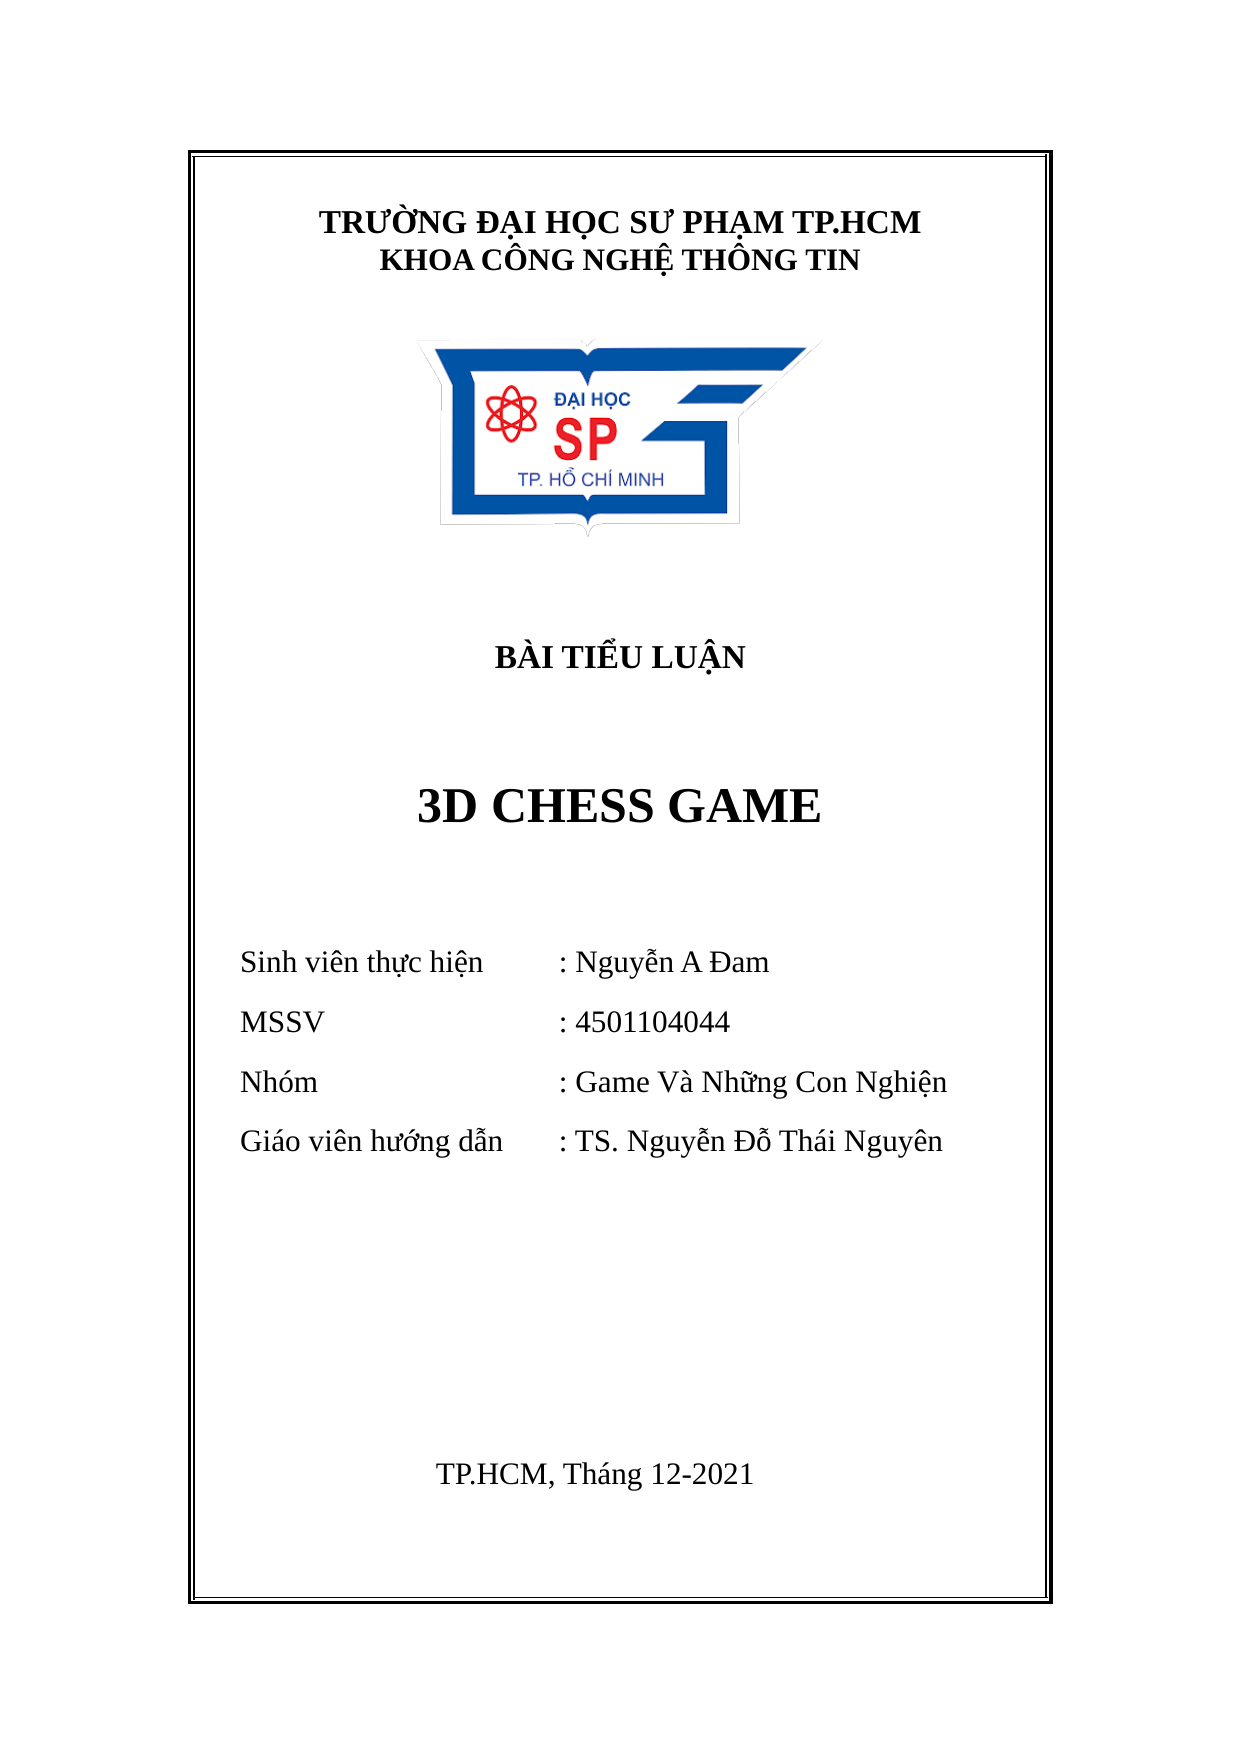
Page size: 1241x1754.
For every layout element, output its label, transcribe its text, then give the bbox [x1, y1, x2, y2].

picture [416, 339, 824, 537]
subtitle TRƯỜNG ĐẠI HỌC SƯ PHẠM TP.HCM [240, 202, 1000, 241]
text KHOA CÔNG NGHỆ THÔNG TIN [240, 241, 1000, 277]
text Nhóm : Game Và Những Con Nghiện [240, 1063, 1000, 1099]
text MSSV : 4501104044 [240, 1003, 1000, 1039]
text TP.HCM, Tháng 12-2021 [240, 1456, 1000, 1491]
text BÀI TIỂU LUẬN [240, 637, 1000, 675]
text Sinh viên thực hiện : Nguyễn A Đam [240, 943, 1000, 979]
subtitle 3D Chess Game [240, 776, 1000, 833]
text Giáo viên hướng dẫn : TS. Nguyễn Đỗ Thái Nguyên [240, 1123, 1000, 1158]
